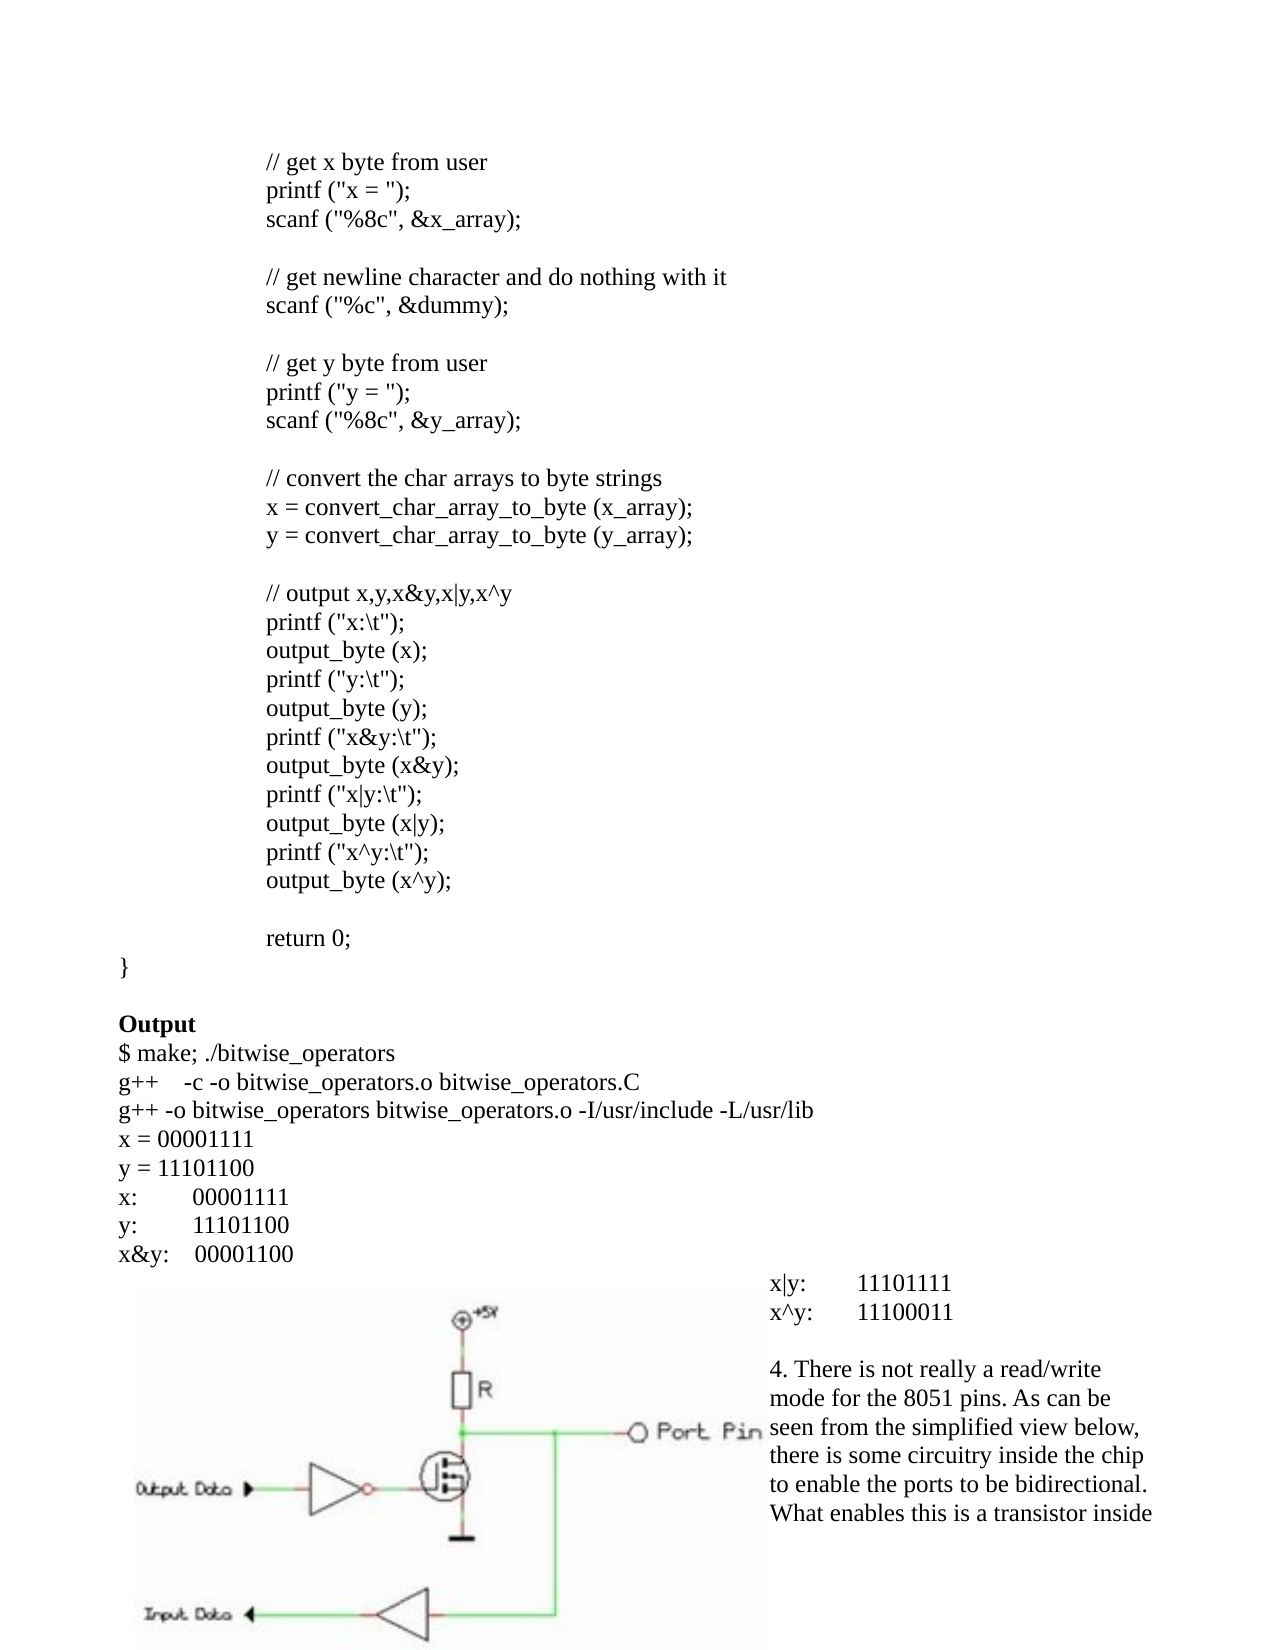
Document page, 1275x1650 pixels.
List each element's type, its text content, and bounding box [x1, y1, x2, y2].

text // get y byte from user [118, 348, 1157, 377]
text x = convert_char_array_to_byte (x_array); [118, 492, 1157, 521]
text output_byte (x^y); [118, 866, 1157, 894]
text scanf ("%8c", &x_array); [118, 204, 1157, 233]
text output_byte (y); [118, 693, 1157, 722]
text $ make; ./bitwise_operators [118, 1038, 1157, 1067]
text return 0; [118, 923, 1157, 952]
text y = 11101100 [118, 1153, 1157, 1182]
text y = convert_char_array_to_byte (y_array); [118, 521, 1157, 549]
picture [133, 1283, 770, 1650]
text printf ("x^y:\t"); [118, 837, 1157, 866]
text scanf ("%c", &dummy); [118, 291, 1157, 319]
text output_byte (x|y); [118, 808, 1157, 837]
text x: 00001111 [118, 1182, 1157, 1211]
text output_byte (x&y); [118, 751, 1157, 779]
text } [118, 952, 1157, 981]
text printf ("y:\t"); [118, 664, 1157, 693]
text Output [118, 1009, 1157, 1038]
text g++ -o bitwise_operators bitwise_operators.o -I/usr/include -L/usr/lib [118, 1096, 1157, 1124]
text printf ("y = "); [118, 377, 1157, 406]
text scanf ("%8c", &y_array); [118, 406, 1157, 434]
text printf ("x:\t"); [118, 607, 1157, 636]
text [118, 1297, 133, 1326]
text printf ("x&y:\t"); [118, 722, 1157, 751]
text // output x,y,x&y,x|y,x^y [118, 578, 1157, 607]
text x&y: 00001100 [118, 1239, 1157, 1268]
text g++ -c -o bitwise_operators.o bitwise_operators.C [118, 1067, 1157, 1096]
text printf ("x|y:\t"); [118, 779, 1157, 808]
text x = 00001111 [118, 1124, 1157, 1153]
text // convert the char arrays to byte strings [118, 463, 1157, 492]
text output_byte (x); [118, 636, 1157, 664]
text // get newline character and do nothing with it [118, 262, 1157, 291]
text x^y: 11100011 [770, 1297, 1157, 1326]
text printf ("x = "); [118, 176, 1157, 204]
text y: 11101100 [118, 1211, 1157, 1239]
text x|y: 11101111 [118, 1268, 1157, 1297]
text // get x byte from user [118, 147, 1157, 176]
text 4. There is not really a read/write mode for the 8051 pins. As can be seen from the simplified view below, there is some circuitry inside the chip to enable the ports to be bidirectional. What enables this is a transistor inside [770, 1354, 1157, 1527]
